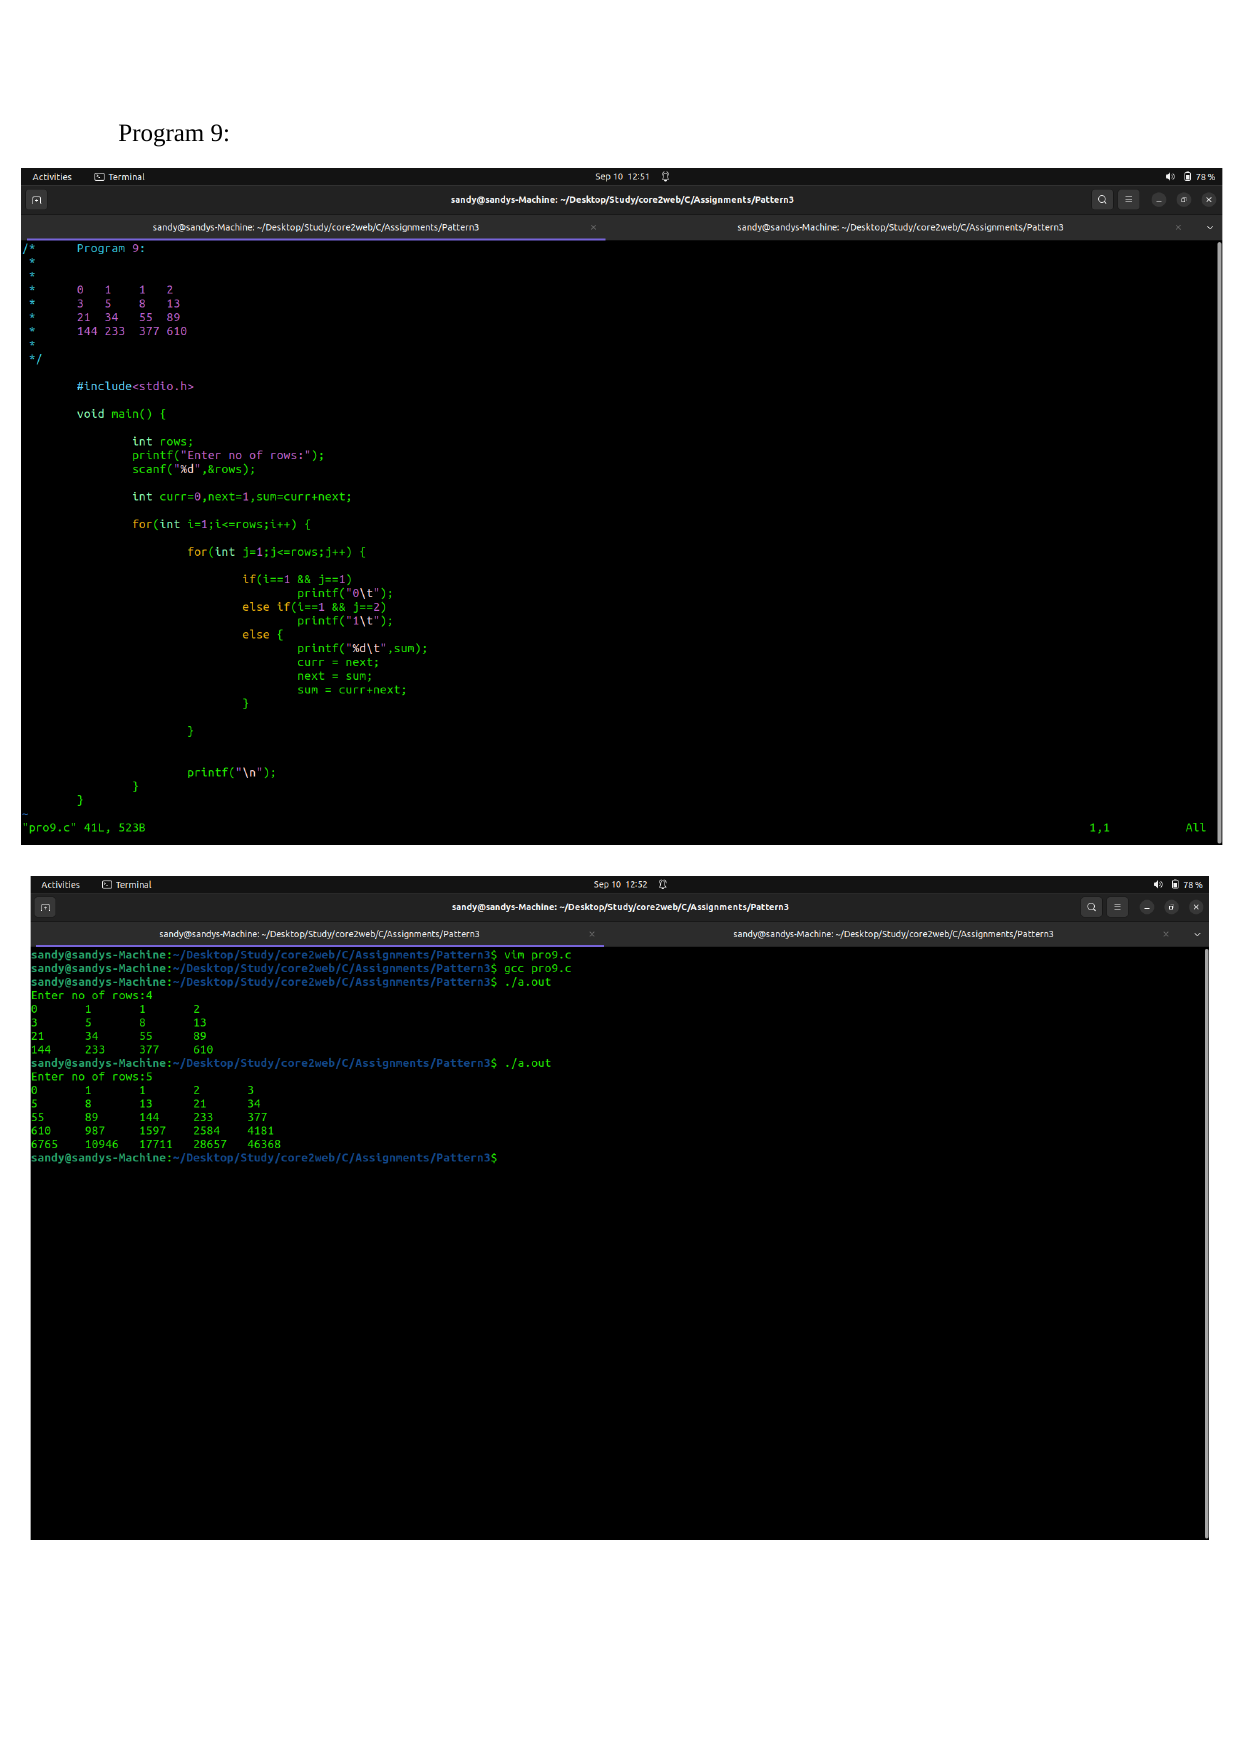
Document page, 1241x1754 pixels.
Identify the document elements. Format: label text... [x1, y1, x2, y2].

picture [21, 168, 1223, 845]
text Program 9: [118, 118, 1122, 147]
picture [30, 876, 1209, 1540]
